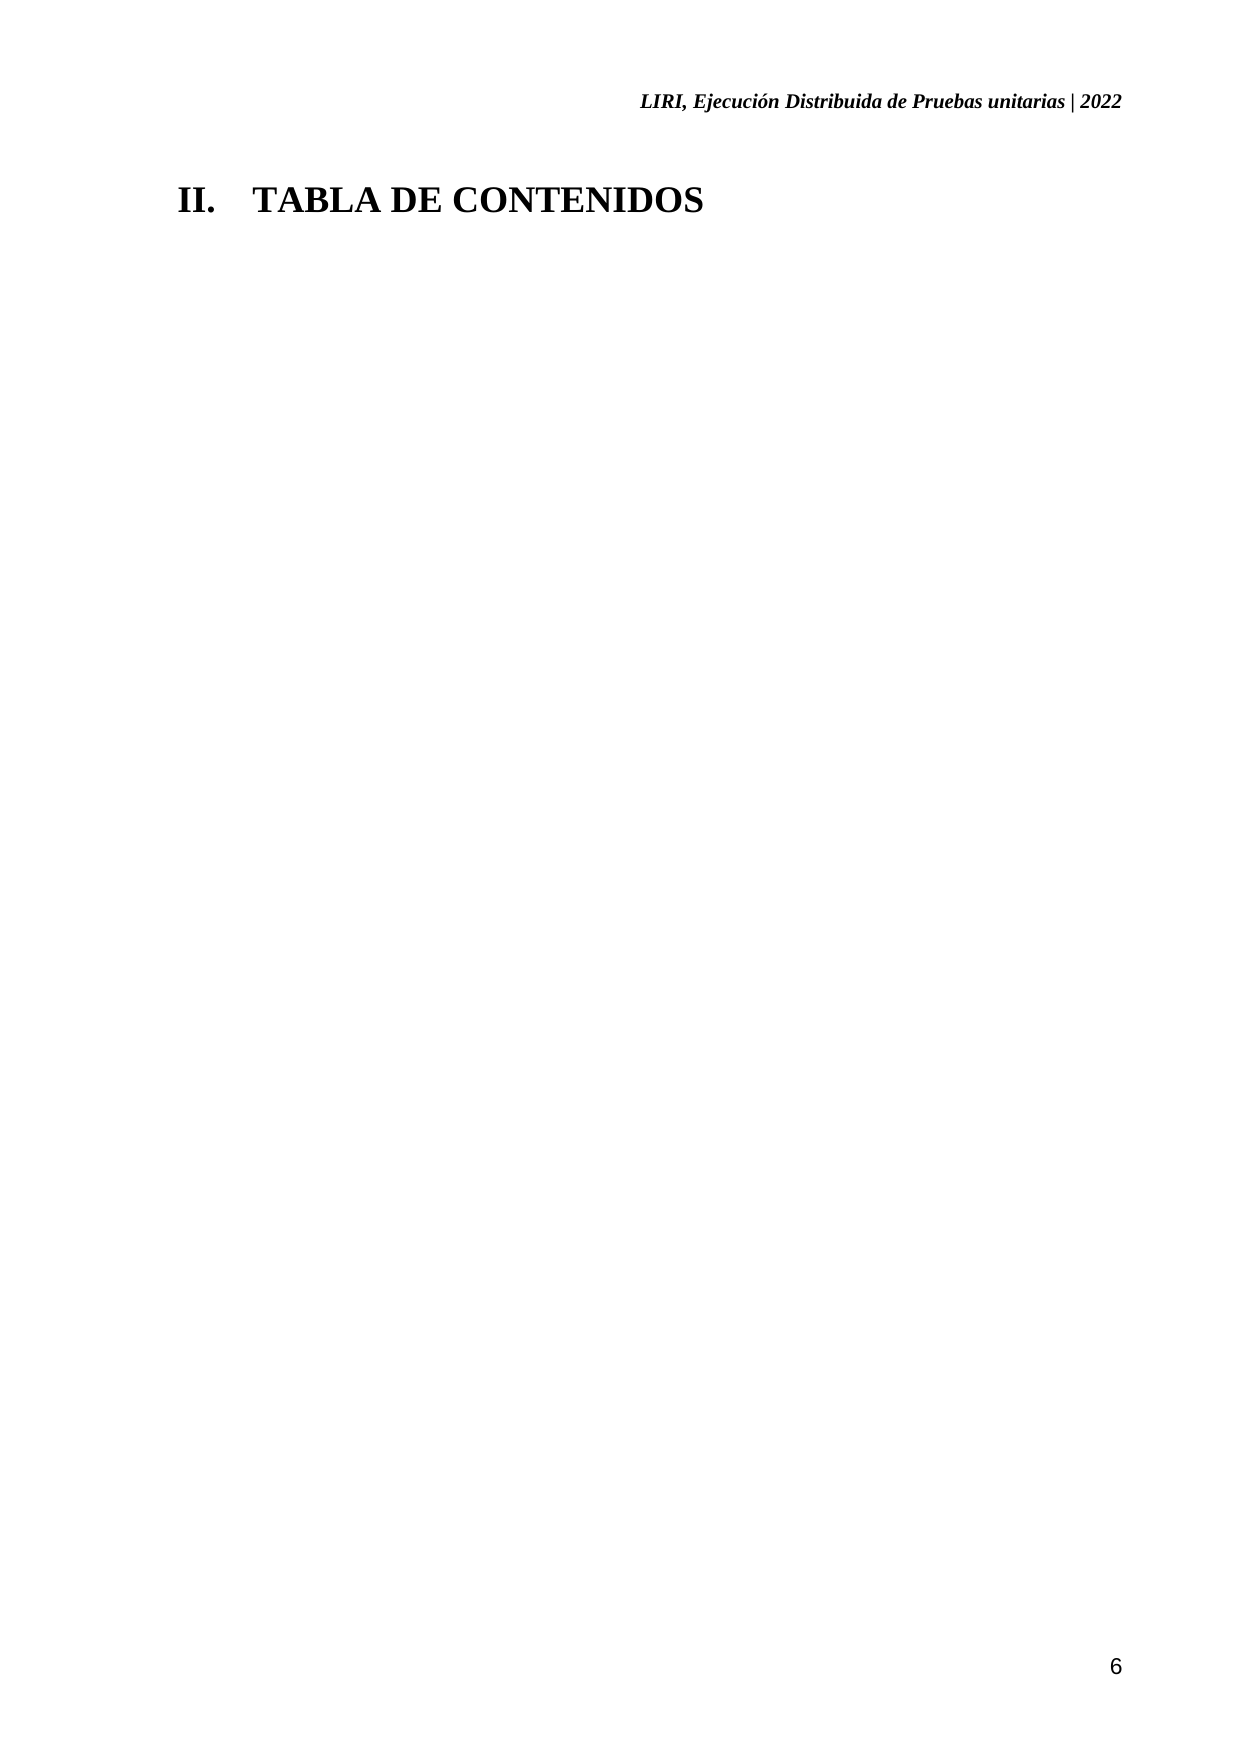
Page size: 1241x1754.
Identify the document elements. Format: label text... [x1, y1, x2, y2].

text II. TABLA DE CONTENIDOS [177, 177, 1122, 220]
